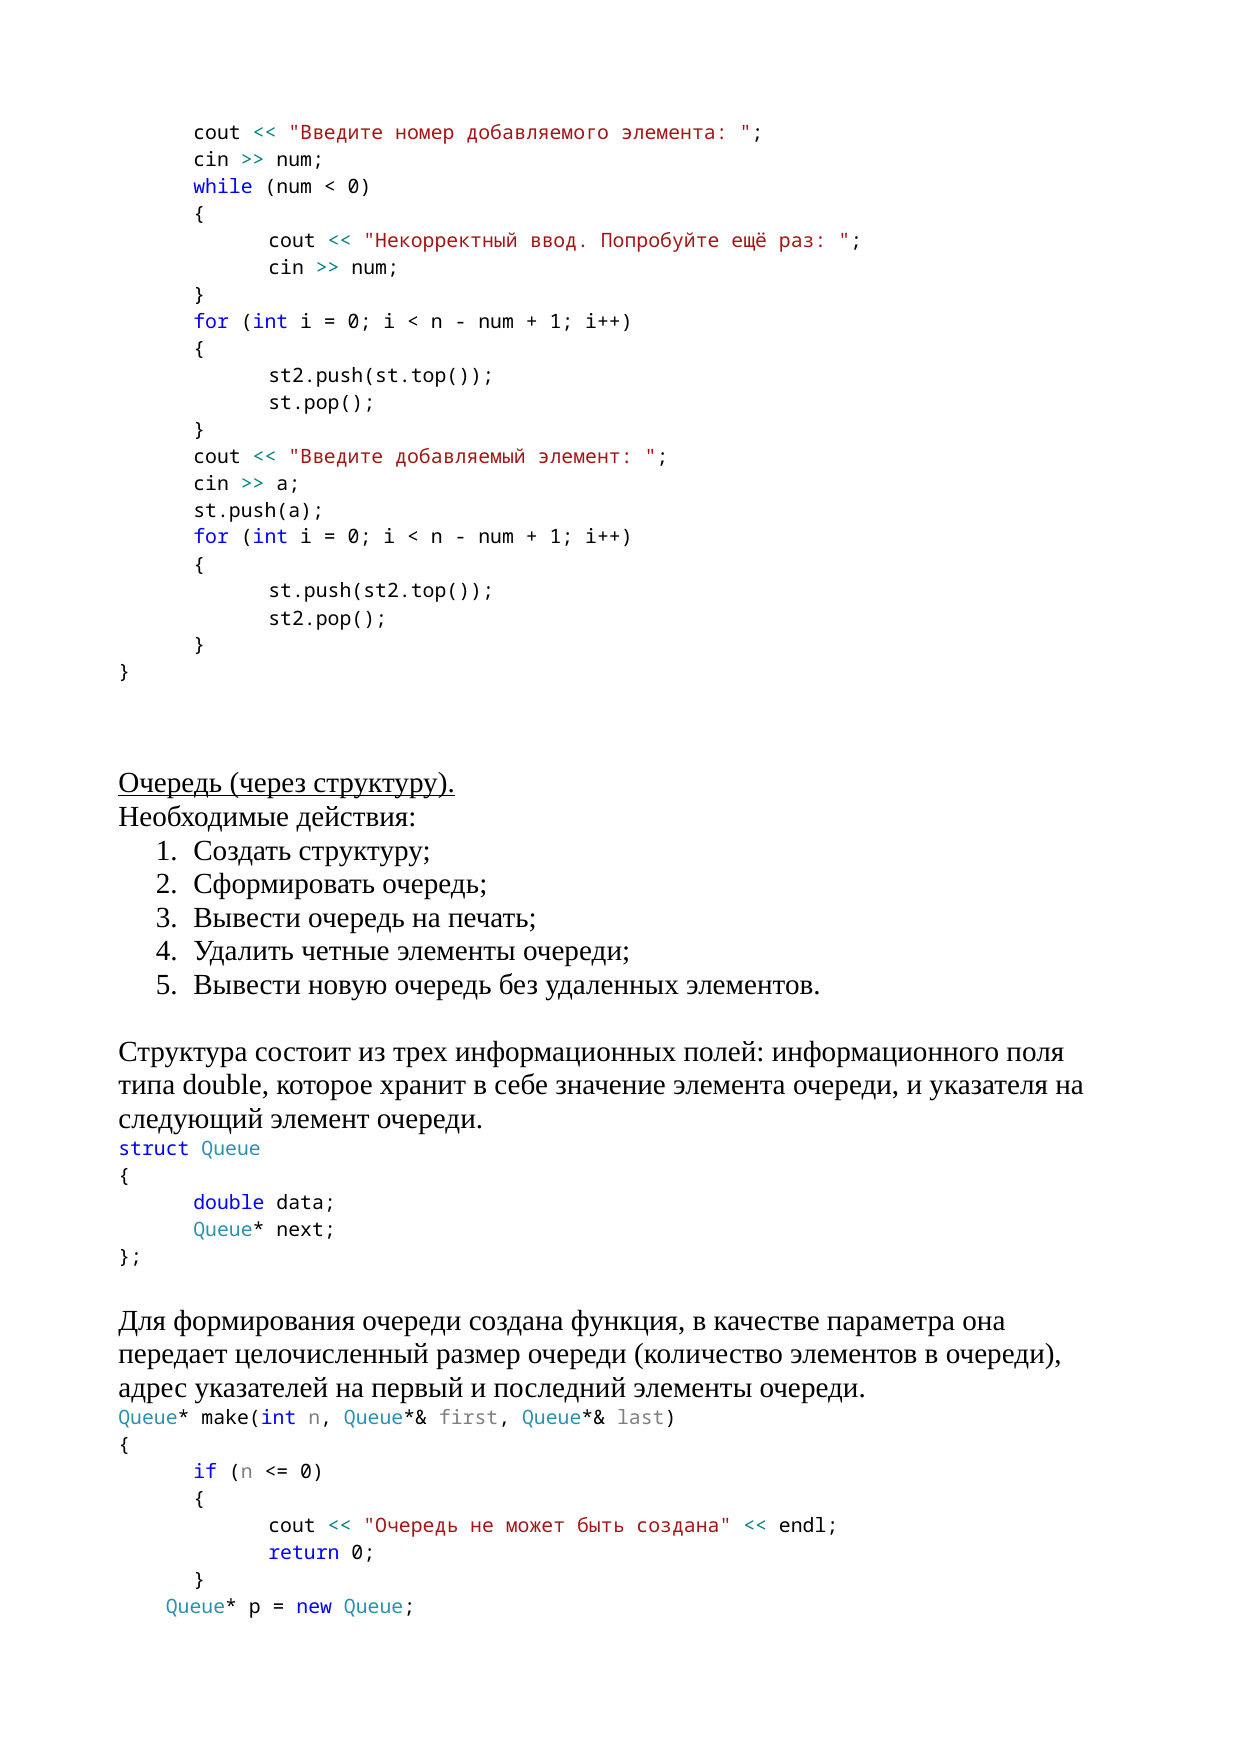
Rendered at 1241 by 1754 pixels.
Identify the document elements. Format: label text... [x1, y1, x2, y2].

text { [118, 334, 1122, 361]
text st.push(a); [118, 496, 1122, 523]
text struct Queue [118, 1134, 1122, 1162]
text Queue* make(int n, Queue*& first, Queue*& last) [118, 1404, 1122, 1431]
text Очередь (через структуру). [118, 766, 1122, 799]
text st2.push(st.top()); [118, 361, 1122, 388]
text cin >> a; [118, 469, 1122, 496]
text Queue* next; [118, 1216, 1122, 1242]
text st2.pop(); [118, 604, 1122, 631]
text } [118, 658, 1122, 685]
list Создать структуру; [156, 833, 1122, 866]
text Для формирования очереди создана функция, в качестве параметра она передает целочисленный размер очереди (количество элементов в очереди), адрес указателей на первый и последний элементы очереди. [118, 1303, 1122, 1404]
text } [118, 631, 1122, 658]
list Удалить четные элементы очереди; [156, 933, 1122, 967]
text cin >> num; [118, 253, 1122, 280]
text Queue* p = new Queue; [118, 1592, 1122, 1619]
list Вывести очередь на печать; [156, 900, 1122, 933]
text for (int i = 0; i < n - num + 1; i++) [118, 523, 1122, 550]
text for (int i = 0; i < n - num + 1; i++) [118, 307, 1122, 334]
text if (n <= 0) [118, 1458, 1122, 1484]
text double data; [118, 1188, 1122, 1216]
text cin >> num; [118, 145, 1122, 172]
text return 0; [118, 1538, 1122, 1566]
text st.pop(); [118, 388, 1122, 415]
text { [118, 550, 1122, 577]
list Вывести новую очередь без удаленных элементов. [156, 967, 1122, 1000]
text st.push(st2.top()); [118, 577, 1122, 604]
text Необходимые действия: [118, 799, 1122, 833]
text } [118, 280, 1122, 307]
text { [118, 1431, 1122, 1458]
text cout << "Очередь не может быть создана" << endl; [118, 1512, 1122, 1538]
text cout << "Введите добавляемый элемент: "; [118, 442, 1122, 469]
text while (num < 0) [118, 172, 1122, 199]
list Сформировать очередь; [156, 866, 1122, 900]
text cout << "Некорректный ввод. Попробуйте ещё раз: "; [118, 226, 1122, 253]
text cout << "Введите номер добавляемого элемента: "; [118, 118, 1122, 145]
text { [118, 1162, 1122, 1188]
text { [118, 199, 1122, 226]
text { [118, 1484, 1122, 1512]
text Структура состоит из трех информационных полей: информационного поля типа double, которое хранит в себе значение элемента очереди, и указателя на следующий элемент очереди. [118, 1034, 1122, 1134]
text } [118, 415, 1122, 442]
text }; [118, 1242, 1122, 1269]
text } [118, 1566, 1122, 1592]
